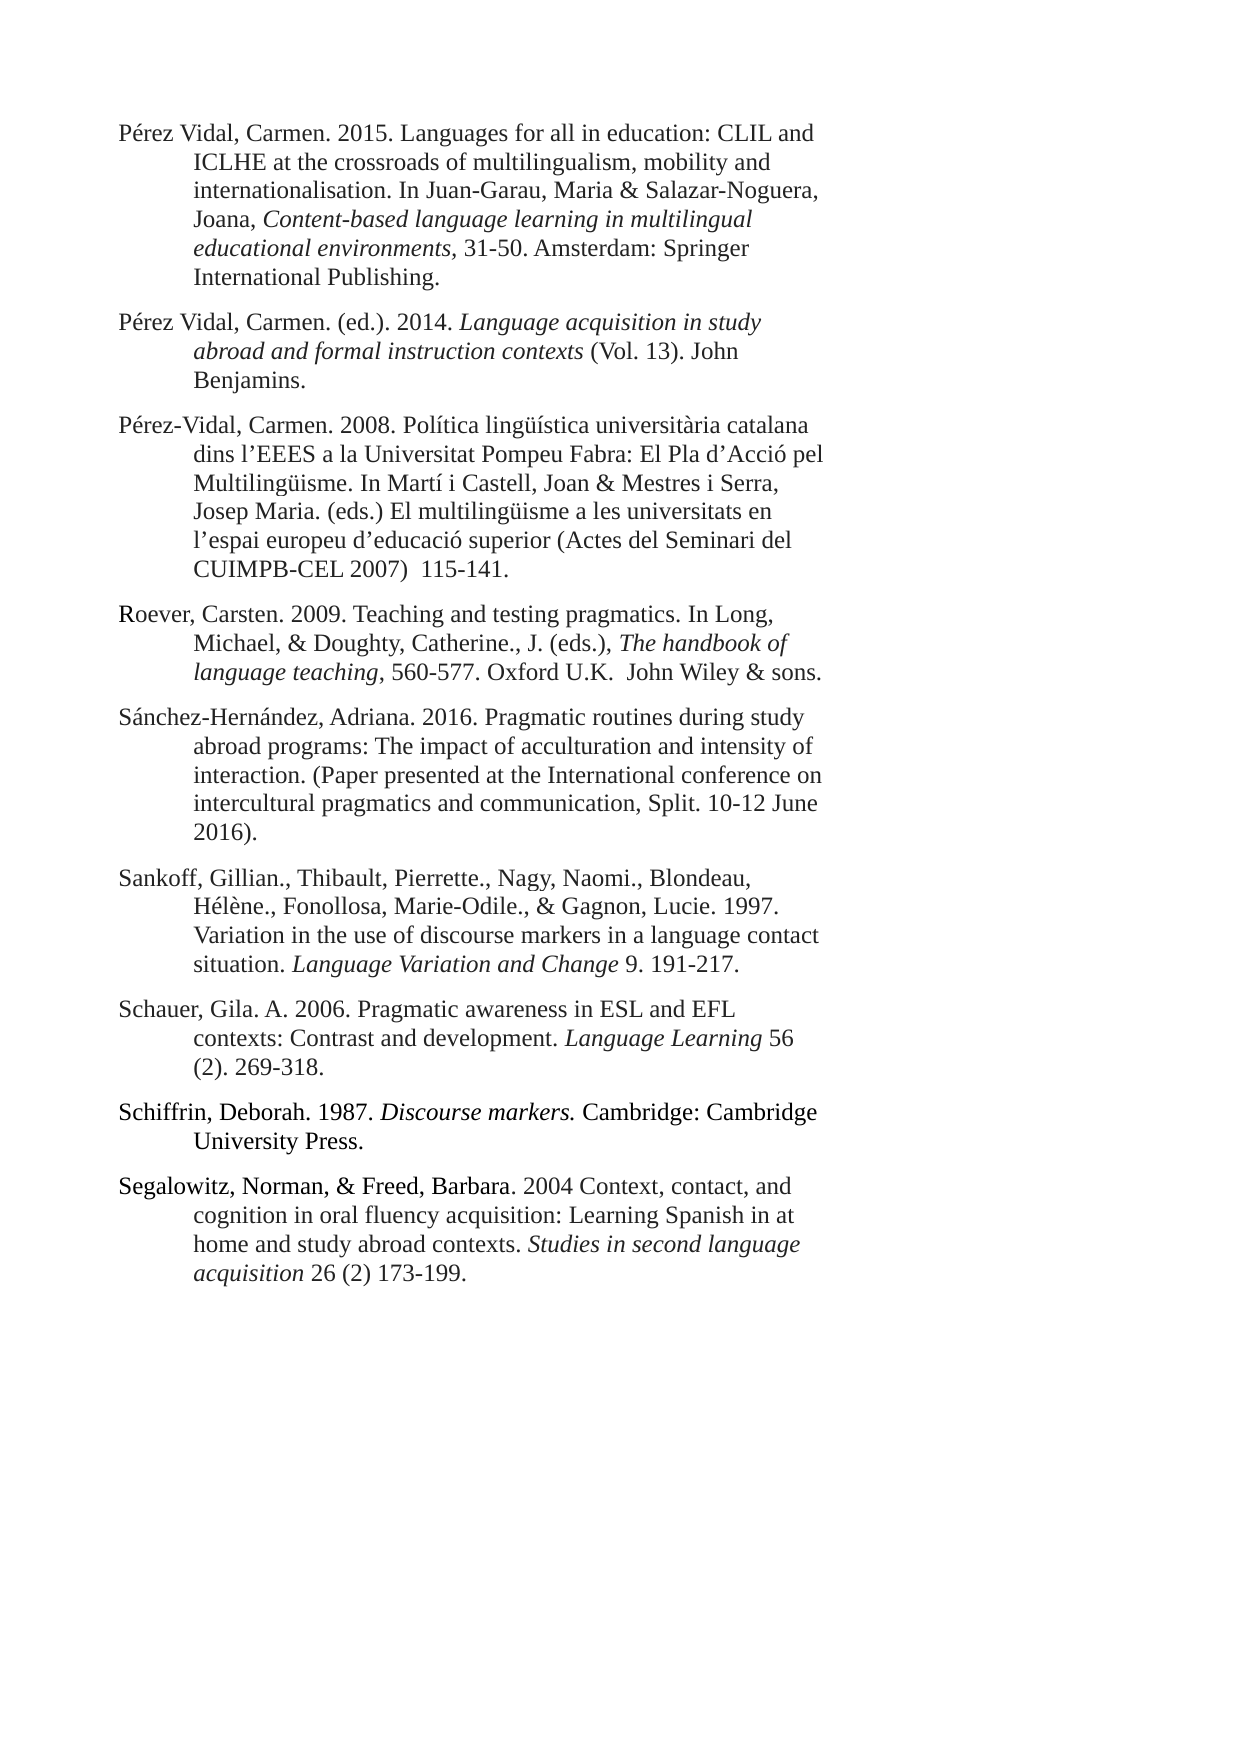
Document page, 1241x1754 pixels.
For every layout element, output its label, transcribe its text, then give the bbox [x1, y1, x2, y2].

text Schiffrin, Deborah. 1987. Discourse markers. Cambridge: Cambridge University Press. [118, 1097, 827, 1155]
text Pérez-Vidal, Carmen. 2008. Política lingüística universitària catalana dins l’EEES a la Universitat Pompeu Fabra: El Pla d’Acció pel Multilingüisme. In Martí i Castell, Joan & Mestres i Serra, Josep Maria. (eds.) El multilingüisme a les universitats en l’espai europeu d’educació superior (Actes del Seminari del CUIMPB-CEL 2007) 115-141. [118, 410, 827, 583]
text Sánchez-Hernández, Adriana. 2016. Pragmatic routines during study abroad programs: The impact of acculturation and intensity of interaction. (Paper presented at the International conference on intercultural pragmatics and communication, Split. 10-12 June 2016). [118, 702, 827, 846]
text Pérez Vidal, Carmen. (ed.). 2014. Language acquisition in study abroad and formal instruction contexts (Vol. 13). John Benjamins. [118, 307, 827, 393]
text Roever, Carsten. 2009. Teaching and testing pragmatics. In Long, Michael, & Doughty, Catherine., J. (eds.), The handbook of language teaching, 560-577. Oxford U.K. John Wiley & sons. [118, 599, 827, 686]
text Pérez Vidal, Carmen. 2015. Languages for all in education: CLIL and ICLHE at the crossroads of multilingualism, mobility and internationalisation. In Juan-Garau, Maria & Salazar-Noguera, Joana, Content-based language learning in multilingual educational environments, 31-50. Amsterdam: Springer International Publishing. [118, 118, 827, 291]
text Schauer, Gila. A. 2006. Pragmatic awareness in ESL and EFL contexts: Contrast and development. Language Learning 56 (2). 269-318. [118, 994, 827, 1081]
text Sankoff, Gillian., Thibault, Pierrette., Nagy, Naomi., Blondeau, Hélène., Fonollosa, Marie-Odile., & Gagnon, Lucie. 1997. Variation in the use of discourse markers in a language contact situation. Language Variation and Change 9. 191-217. [118, 863, 827, 978]
text Segalowitz, Norman, & Freed, Barbara. 2004 Context, contact, and cognition in oral fluency acquisition: Learning Spanish in at home and study abroad contexts. Studies in second language acquisition 26 (2) 173-199. [118, 1171, 827, 1286]
